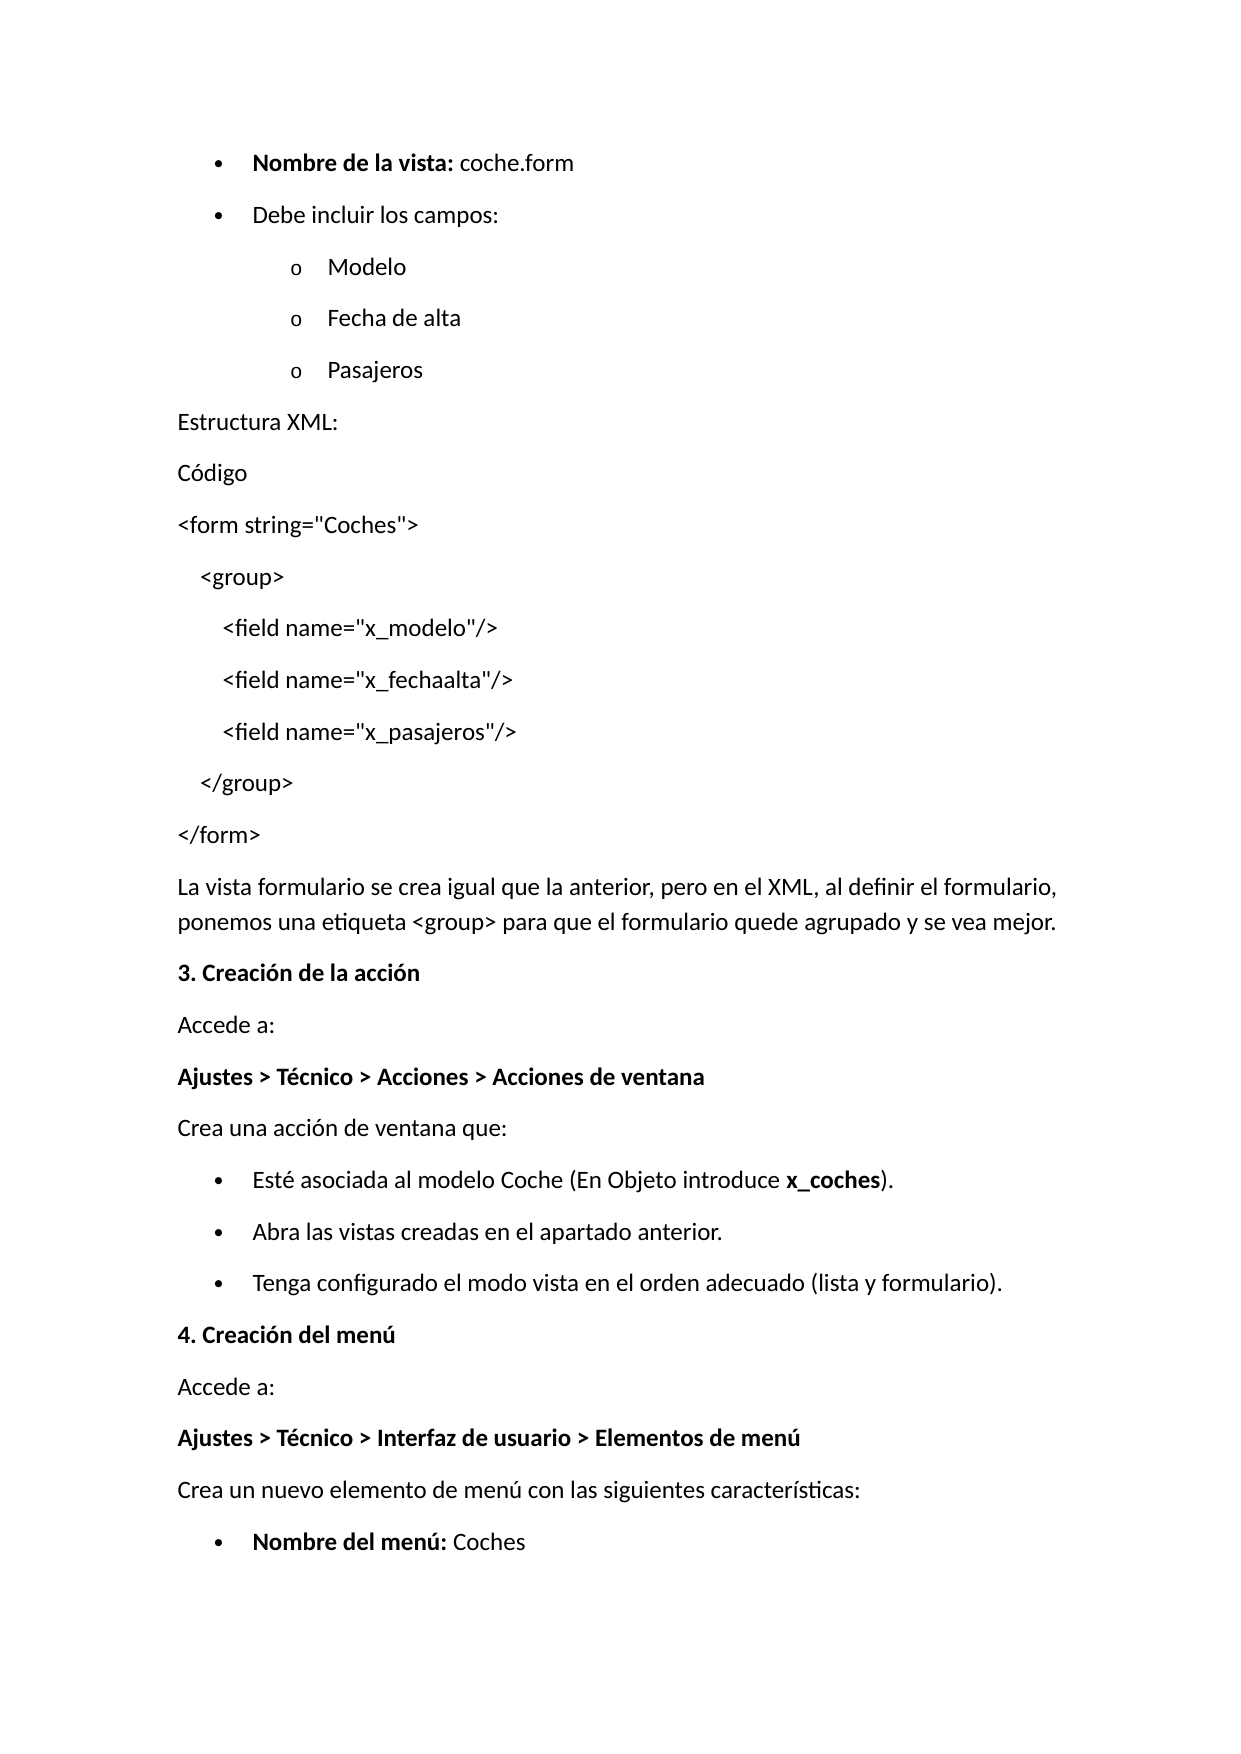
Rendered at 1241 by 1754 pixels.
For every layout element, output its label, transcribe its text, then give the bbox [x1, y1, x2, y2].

list Pasajeros [290, 354, 1063, 385]
text Crea una acción de ventana que: [177, 1113, 1063, 1143]
text <group> [177, 561, 1063, 591]
text Crea un nuevo elemento de menú con las siguientes características: [177, 1474, 1063, 1505]
text Estructura XML: [177, 406, 1063, 436]
text 4. Creación del menú [177, 1319, 1063, 1350]
text <field name="x_pasajeros"/> [177, 716, 1063, 746]
text Ajustes > Técnico > Interfaz de usuario > Elementos de menú [177, 1423, 1063, 1453]
list Nombre del menú: Coches [215, 1526, 1063, 1556]
text La vista formulario se crea igual que la anterior, pero en el XML, al definir el formulario, ponemos una etiqueta <group> para que el formulario quede agrupado y se vea mejor. [177, 871, 1063, 936]
list Esté asociada al modelo Coche (En Objeto introduce x_coches). [215, 1164, 1063, 1195]
list Nombre de la vista: coche.form [215, 148, 1063, 178]
text <field name="x_fechaalta"/> [177, 664, 1063, 695]
text Código [177, 458, 1063, 488]
list Abra las vistas creadas en el apartado anterior. [215, 1216, 1063, 1246]
list Fecha de alta [290, 303, 1063, 333]
text Accede a: [177, 1009, 1063, 1040]
text 3. Creación de la acción [177, 958, 1063, 988]
text <form string="Coches"> [177, 509, 1063, 540]
list Tenga configurado el modo vista en el orden adecuado (lista y formulario). [215, 1268, 1063, 1298]
text Accede a: [177, 1371, 1063, 1401]
text <field name="x_modelo"/> [177, 613, 1063, 643]
list Debe incluir los campos: [215, 199, 1063, 230]
text </group> [177, 768, 1063, 798]
text </form> [177, 819, 1063, 850]
list Modelo [290, 251, 1063, 281]
text Ajustes > Técnico > Acciones > Acciones de ventana [177, 1061, 1063, 1091]
